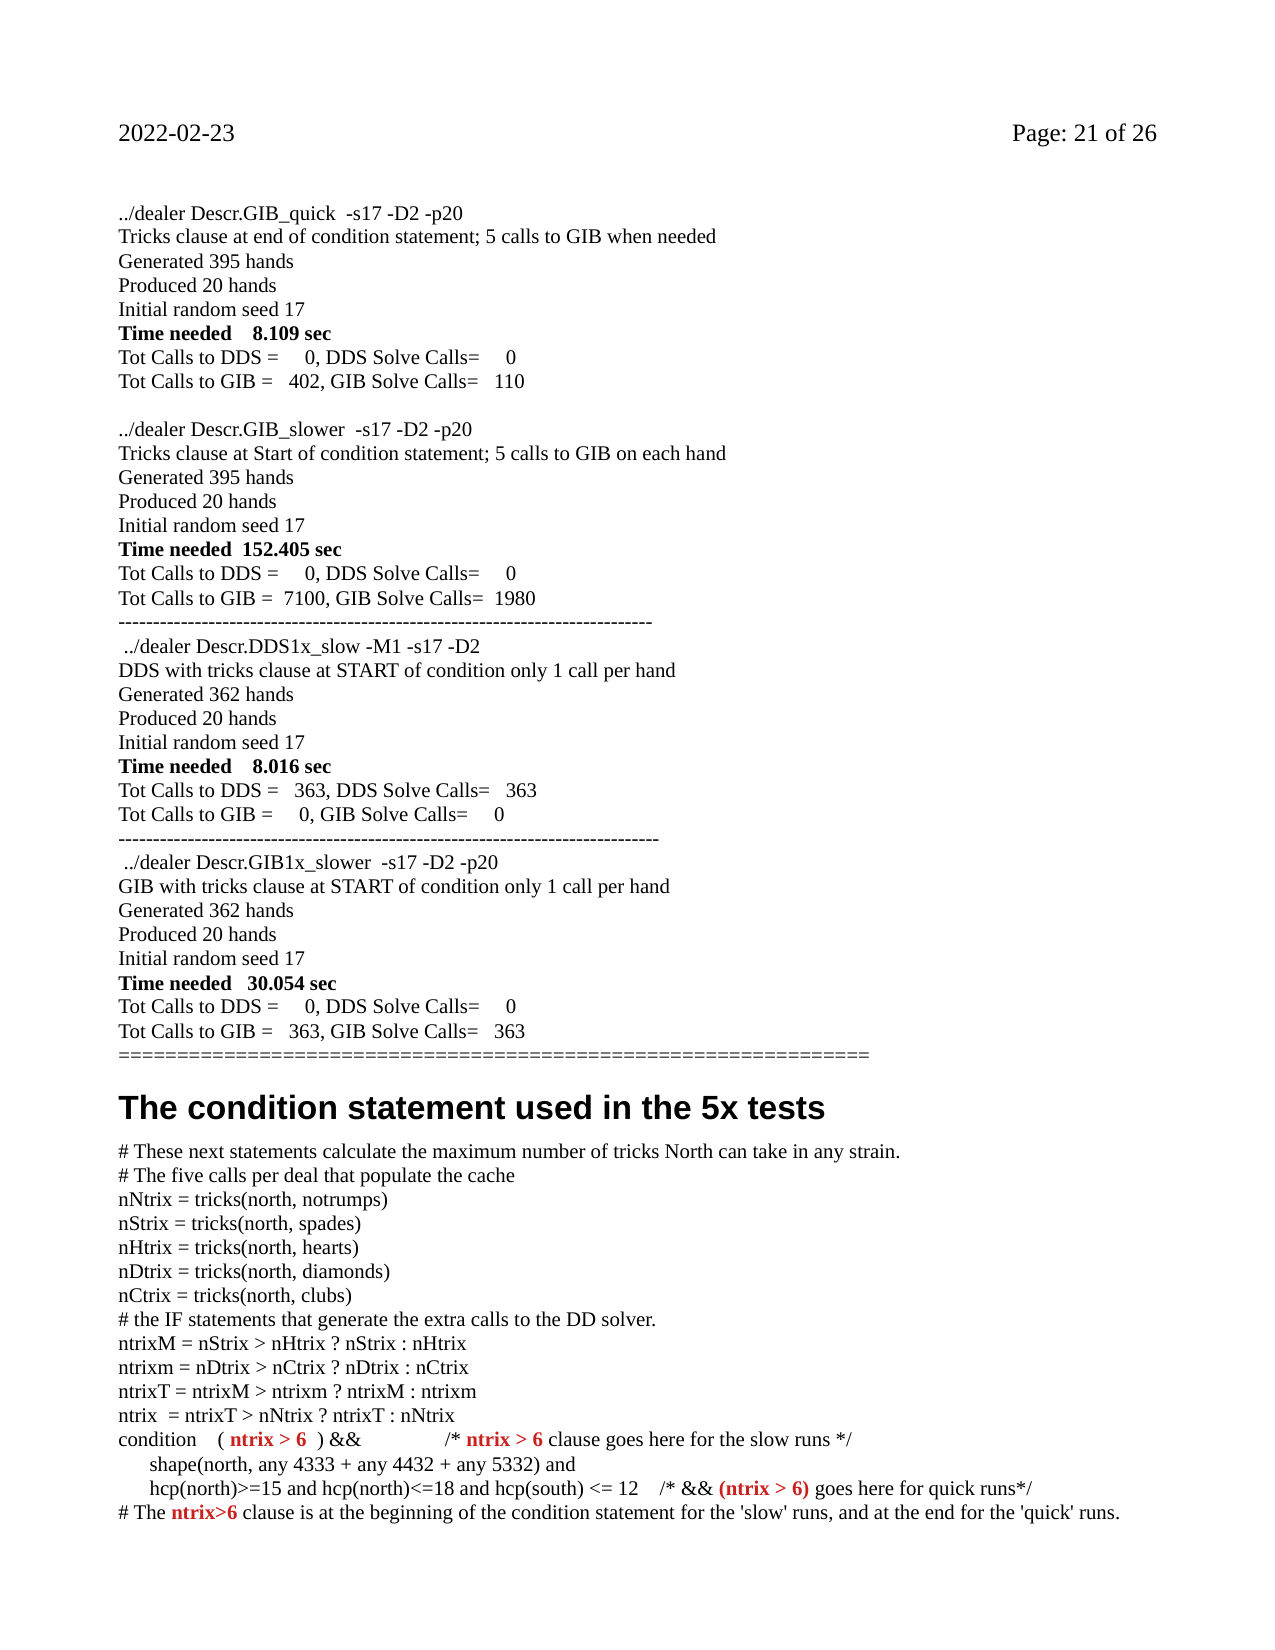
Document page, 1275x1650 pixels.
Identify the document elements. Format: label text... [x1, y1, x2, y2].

text Tot Calls to GIB = 0, GIB Solve Calls= 0 [118, 802, 1157, 826]
text Initial random seed 17 [118, 946, 1157, 970]
text ------------------------------------------------------------------------------ [118, 826, 1157, 850]
text ================================================================ [118, 1043, 1157, 1067]
text Tricks clause at end of condition statement; 5 calls to GIB when needed [118, 224, 1157, 248]
text Produced 20 hands [118, 922, 1157, 946]
text Initial random seed 17 [118, 513, 1157, 537]
text Initial random seed 17 [118, 297, 1157, 321]
text # The ntrix>6 clause is at the beginning of the condition statement for the 'slow' runs, and at the end for the 'quick' runs. [118, 1499, 1157, 1524]
text ../dealer Descr.GIB_slower -s17 -D2 -p20 [118, 417, 1157, 441]
text ../dealer Descr.GIB1x_slower -s17 -D2 -p20 [118, 850, 1157, 874]
text Tricks clause at Start of condition statement; 5 calls to GIB on each hand [118, 441, 1157, 465]
text nStrix = tricks(north, spades) [118, 1211, 1157, 1235]
text Tot Calls to GIB = 7100, GIB Solve Calls= 1980 [118, 585, 1157, 609]
text GIB with tricks clause at START of condition only 1 call per hand [118, 874, 1157, 898]
text ntrix = ntrixT > nNtrix ? ntrixT : nNtrix [118, 1403, 1157, 1427]
text nNtrix = tricks(north, notrumps) [118, 1187, 1157, 1211]
text Tot Calls to GIB = 402, GIB Solve Calls= 110 [118, 369, 1157, 393]
text Generated 395 hands [118, 465, 1157, 489]
text ntrixM = nStrix > nHtrix ? nStrix : nHtrix [118, 1331, 1157, 1355]
text ../dealer Descr.GIB_quick -s17 -D2 -p20 [118, 200, 1157, 224]
text Time needed 152.405 sec [118, 537, 1157, 561]
subtitle The condition statement used in the 5x tests [118, 1087, 1157, 1126]
text nHtrix = tricks(north, hearts) [118, 1235, 1157, 1259]
text Tot Calls to DDS = 363, DDS Solve Calls= 363 [118, 778, 1157, 802]
text Produced 20 hands [118, 273, 1157, 297]
text # The five calls per deal that populate the cache [118, 1163, 1157, 1187]
text nCtrix = tricks(north, clubs) [118, 1283, 1157, 1307]
text Time needed 8.016 sec [118, 754, 1157, 778]
text # the IF statements that generate the extra calls to the DD solver. [118, 1307, 1157, 1331]
text Tot Calls to GIB = 363, GIB Solve Calls= 363 [118, 1018, 1157, 1043]
text ntrixT = ntrixM > ntrixm ? ntrixM : ntrixm [118, 1379, 1157, 1403]
text Time needed 30.054 sec [118, 970, 1157, 994]
text Time needed 8.109 sec [118, 321, 1157, 345]
text ----------------------------------------------------------------------------- [118, 609, 1157, 633]
text ../dealer Descr.DDS1x_slow -M1 -s17 -D2 [118, 633, 1157, 658]
text Produced 20 hands [118, 489, 1157, 513]
text ntrixm = nDtrix > nCtrix ? nDtrix : nCtrix [118, 1355, 1157, 1379]
text DDS with tricks clause at START of condition only 1 call per hand [118, 658, 1157, 682]
text hcp(north)>=15 and hcp(north)<=18 and hcp(south) <= 12 /* && (ntrix > 6) goes here for quick runs*/ [118, 1476, 1157, 1499]
text shape(north, any 4333 + any 4432 + any 5332) and [118, 1451, 1157, 1476]
text Tot Calls to DDS = 0, DDS Solve Calls= 0 [118, 994, 1157, 1018]
text Initial random seed 17 [118, 730, 1157, 754]
text nDtrix = tricks(north, diamonds) [118, 1259, 1157, 1283]
text Generated 362 hands [118, 898, 1157, 922]
text Tot Calls to DDS = 0, DDS Solve Calls= 0 [118, 345, 1157, 369]
text Generated 362 hands [118, 682, 1157, 706]
text # These next statements calculate the maximum number of tricks North can take in any strain. [118, 1139, 1157, 1163]
text condition ( ntrix > 6 ) && /* ntrix > 6 clause goes here for the slow runs */ [118, 1427, 1157, 1451]
text Generated 395 hands [118, 248, 1157, 273]
text Tot Calls to DDS = 0, DDS Solve Calls= 0 [118, 561, 1157, 585]
text Produced 20 hands [118, 706, 1157, 730]
